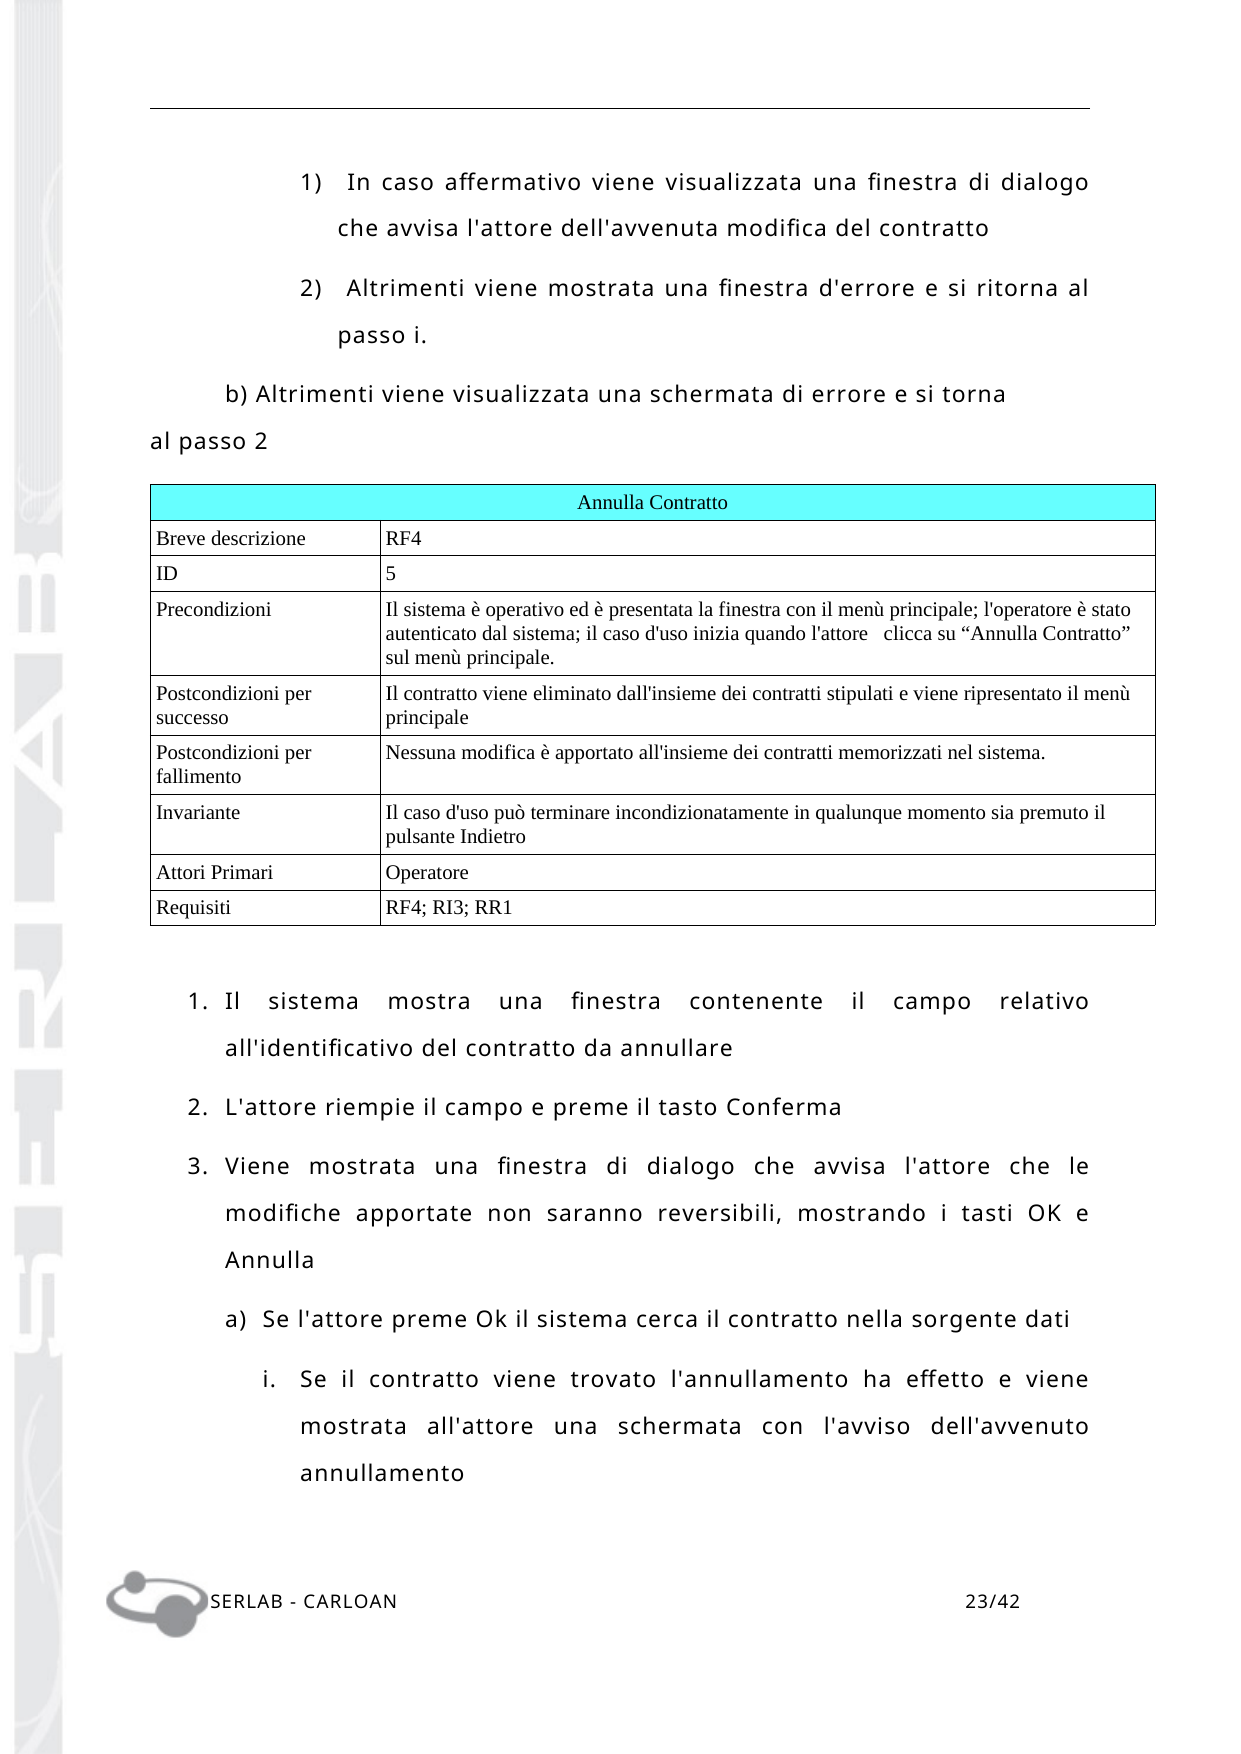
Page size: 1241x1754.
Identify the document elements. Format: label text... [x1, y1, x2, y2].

table_cell Operatore [381, 855, 1155, 889]
list L'attore riempie il campo e preme il tasto Conferma [187, 1091, 1090, 1122]
picture [94, 1570, 209, 1641]
table_cell Il caso d'uso può terminare incondizionatamente in qualunque momento sia premuto il pulsante Indietro [381, 795, 1155, 854]
table_cell Nessuna modifica è apportato all'insieme dei contratti memorizzati nel sistema. [381, 736, 1155, 794]
table_cell Invariante [151, 795, 380, 854]
table_cell RF4; RI3; RR1 [381, 891, 1155, 925]
table_cell Requisiti [151, 891, 380, 925]
table_cell 5 [381, 556, 1155, 591]
table_cell Precondizioni [151, 592, 380, 675]
table_cell Postcondizioni per successo [151, 676, 380, 734]
table_cell Il sistema è operativo ed è presentata la finestra con il menù principale; l'operatore è stato autenticato dal sistema; il caso d'uso inizia quando l'attore clicca su “Annulla Contratto” sul menù principale. [381, 592, 1155, 675]
table_cell RF4 [381, 521, 1155, 555]
table_cell Postcondizioni per fallimento [151, 736, 380, 794]
list Altrimenti viene mostrata una finestra d'errore e si ritorna al passo i. [300, 272, 1090, 350]
table_cell ID [151, 556, 380, 591]
table_cell Attori Primari [151, 855, 380, 889]
table_header Annulla Contratto [151, 485, 1155, 520]
list Viene mostrata una finestra di dialogo che avvisa l'attore che le modifiche apportate non saranno reversibili, mostrando i tasti OK e Annulla [187, 1150, 1090, 1275]
text b) Altrimenti viene visualizzata una schermata di errore e si torna al passo 2 [150, 378, 1090, 456]
table_cell Breve descrizione [151, 521, 380, 555]
picture [0, 0, 71, 1754]
list Se il contratto viene trovato l'annullamento ha effetto e viene mostrata all'attore una schermata con l'avviso dell'avvenuto annullamento [262, 1363, 1090, 1488]
list Se l'attore preme Ok il sistema cerca il contratto nella sorgente dati [225, 1303, 1090, 1334]
list In caso affermativo viene visualizzata una finestra di dialogo che avvisa l'attore dell'avvenuta modifica del contratto [300, 165, 1090, 243]
table_cell Il contratto viene eliminato dall'insieme dei contratti stipulati e viene ripresentato il menù principale [381, 676, 1155, 734]
list Il sistema mostra una finestra contenente il campo relativo all'identificativo del contratto da annullare [187, 984, 1090, 1063]
